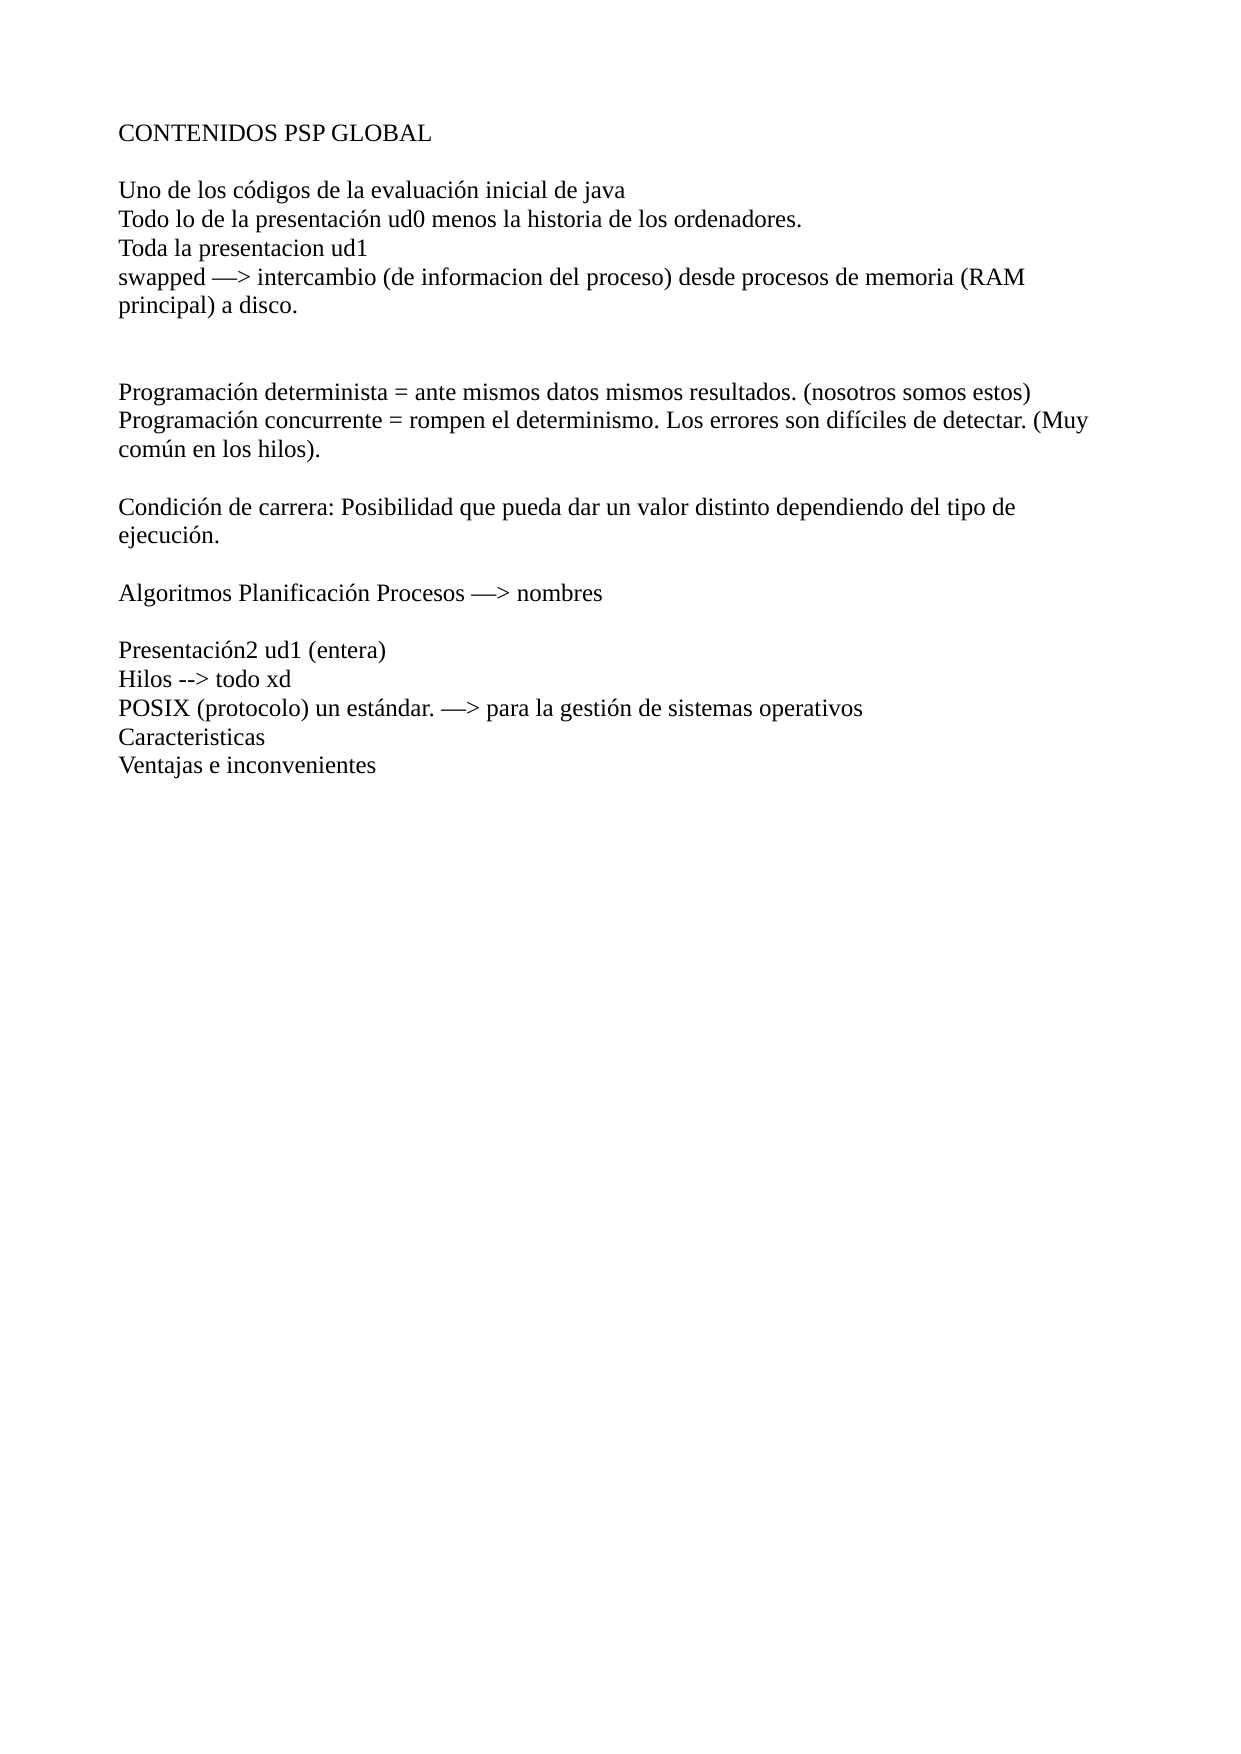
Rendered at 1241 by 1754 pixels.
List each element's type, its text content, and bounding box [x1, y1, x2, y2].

text CONTENIDOS PSP GLOBAL Uno de los códigos de la evaluación inicial de java Todo lo de la presentación ud0 menos la historia de los ordenadores. Toda la presentacion ud1 swapped —> intercambio (de informacion del proceso) desde procesos de memoria (RAM principal) a disco. Programación determinista = ante mismos datos mismos resultados. (nosotros somos estos) Programación concurrente = rompen el determinismo. Los errores son difíciles de detectar. (Muy común en los hilos). Condición de carrera: Posibilidad que pueda dar un valor distinto dependiendo del tipo de ejecución. Algoritmos Planificación Procesos —> nombres Presentación2 ud1 (entera) Hilos --> todo xd POSIX (protocolo) un estándar. —> para la gestión de sistemas operativos Caracteristicas Ventajas e inconvenientes [118, 118, 1122, 779]
